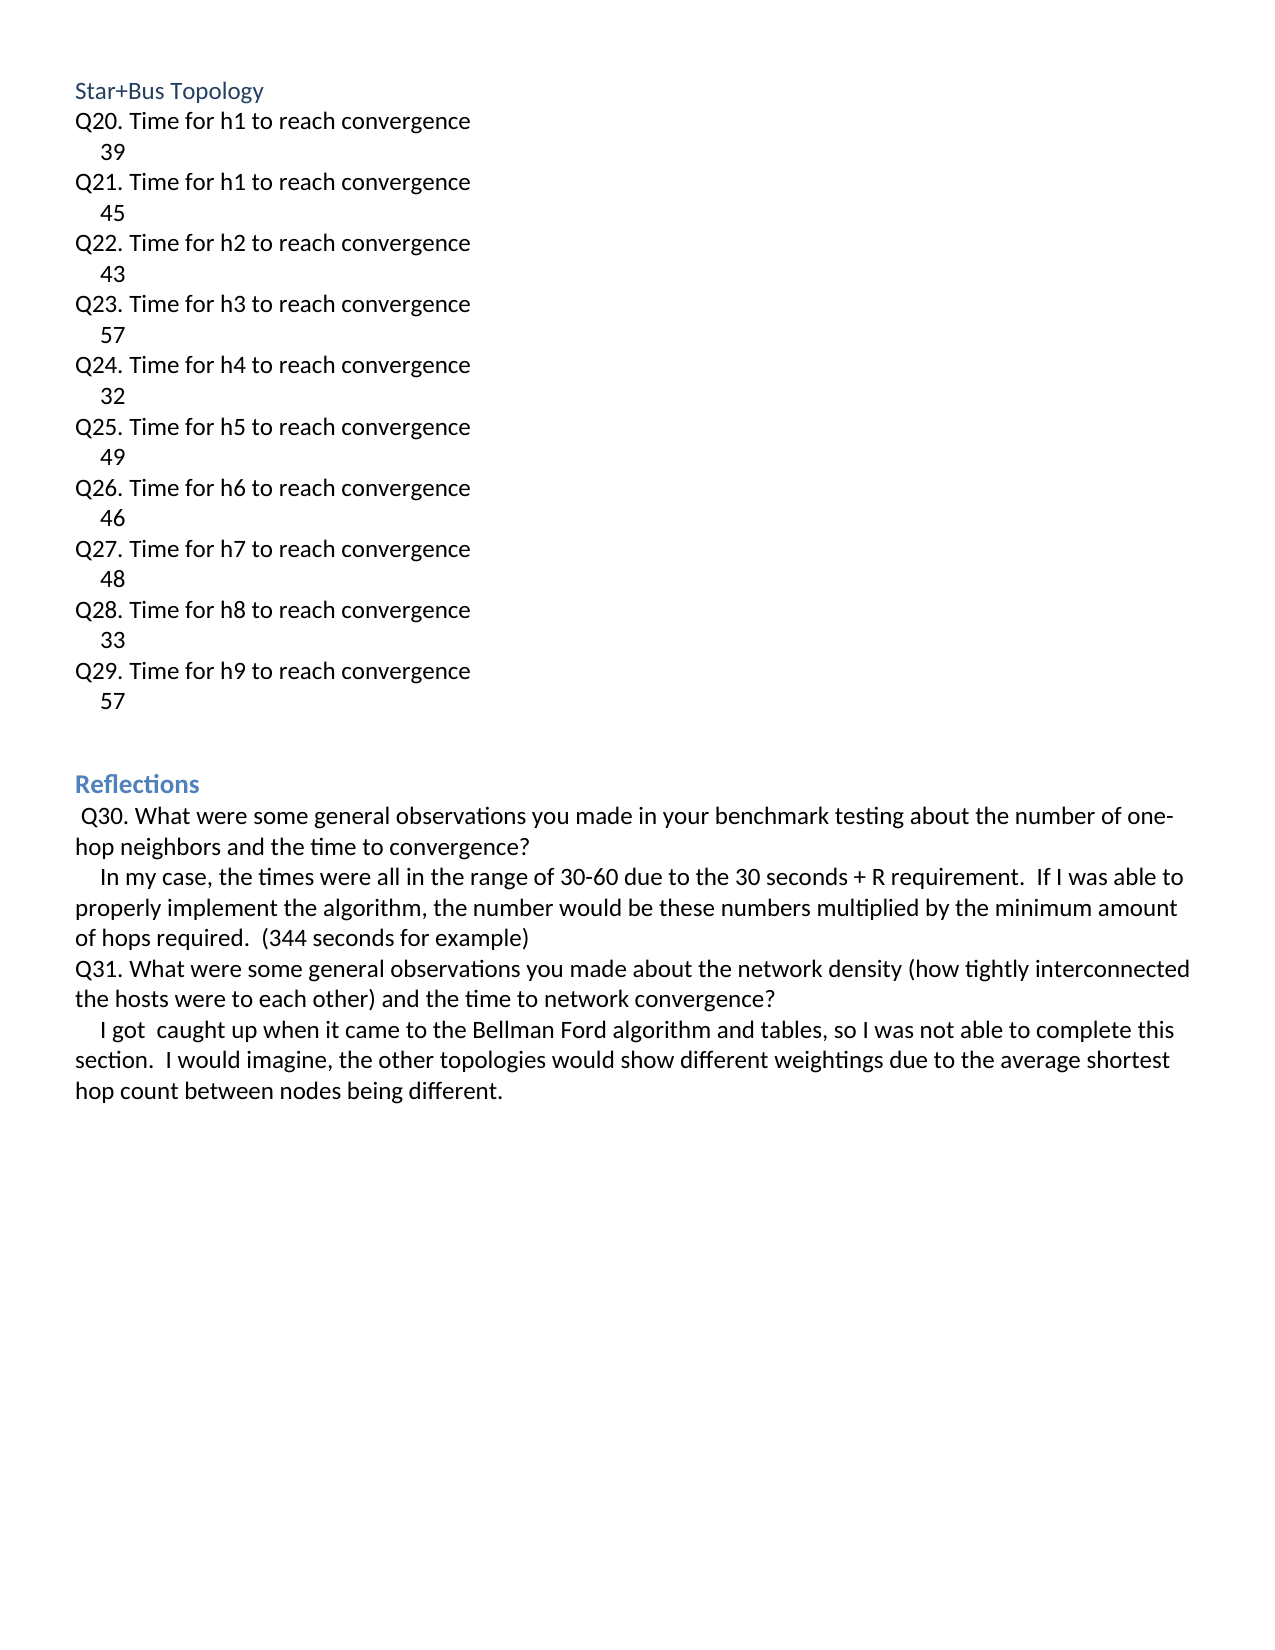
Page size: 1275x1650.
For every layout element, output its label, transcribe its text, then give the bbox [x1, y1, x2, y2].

text Q23. Time for h3 to reach convergence [75, 289, 1200, 319]
text Q22. Time for h2 to reach convergence [75, 228, 1200, 258]
text 57 [75, 319, 1200, 350]
text Q27. Time for h7 to reach convergence [75, 533, 1200, 563]
text Q20. Time for h1 to reach convergence [75, 106, 1200, 136]
text 48 [75, 563, 1200, 594]
text Q24. Time for h4 to reach convergence [75, 350, 1200, 380]
subtitle Star+Bus Topology [75, 75, 1200, 106]
text 33 [75, 624, 1200, 655]
text Q21. Time for h1 to reach convergence [75, 167, 1200, 197]
text In my case, the times were all in the range of 30-60 due to the 30 seconds + R requirement. If I was able to properly implement the algorithm, the number would be these numbers multiplied by the minimum amount of hops required. (344 seconds for example) [75, 861, 1200, 953]
text 43 [75, 258, 1200, 289]
text Q28. Time for h8 to reach convergence [75, 594, 1200, 624]
text Q31. What were some general observations you made about the network density (how tightly interconnected the hosts were to each other) and the time to network convergence? [75, 953, 1200, 1014]
text 46 [75, 502, 1200, 533]
text 57 [75, 685, 1200, 716]
text 32 [75, 380, 1200, 411]
text Q26. Time for h6 to reach convergence [75, 472, 1200, 502]
text Q25. Time for h5 to reach convergence [75, 411, 1200, 441]
subtitle Reflections [75, 767, 1200, 800]
text I got caught up when it came to the Bellman Ford algorithm and tables, so I was not able to complete this section. I would imagine, the other topologies would show different weightings due to the average shortest hop count between nodes being different. [75, 1014, 1200, 1106]
text 45 [75, 197, 1200, 228]
text Q29. Time for h9 to reach convergence [75, 655, 1200, 685]
text Q30. What were some general observations you made in your benchmark testing about the number of one-hop neighbors and the time to convergence? [75, 800, 1200, 861]
text 49 [75, 441, 1200, 472]
text 39 [75, 136, 1200, 167]
